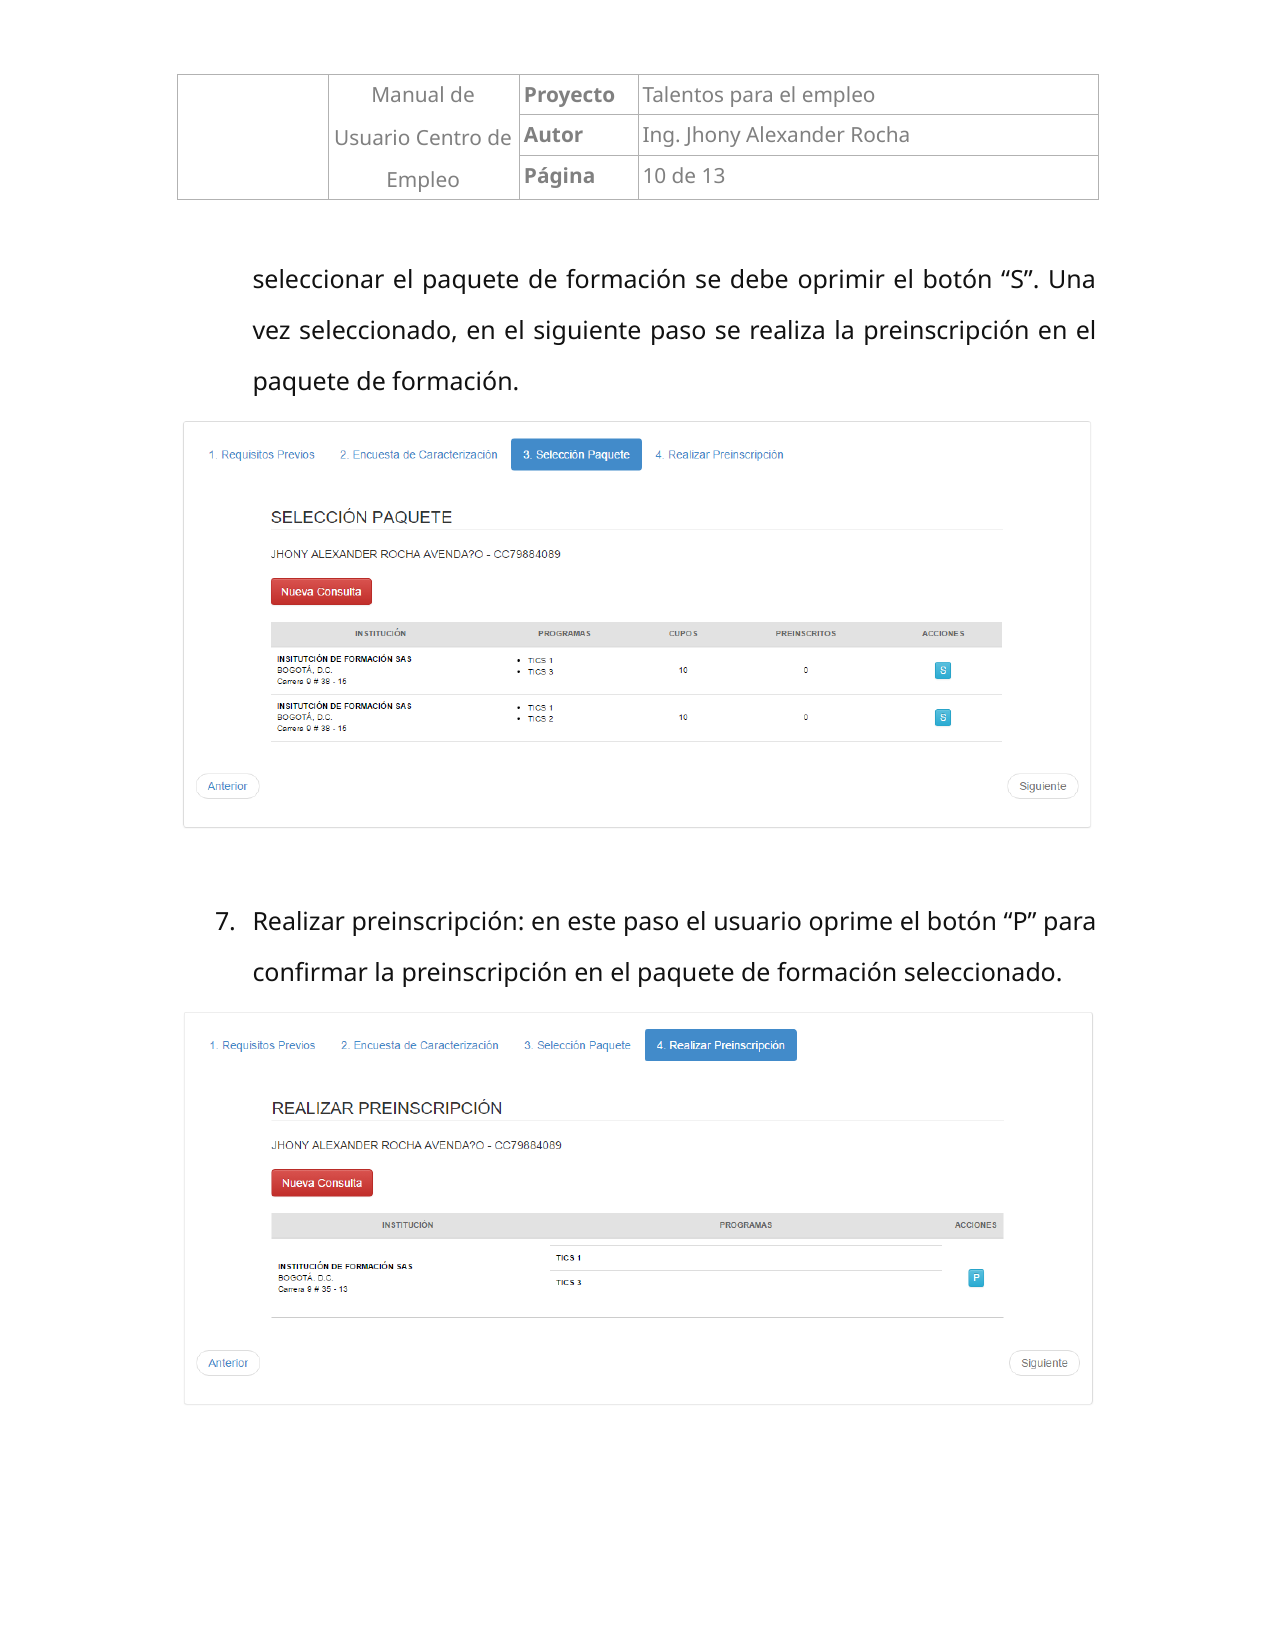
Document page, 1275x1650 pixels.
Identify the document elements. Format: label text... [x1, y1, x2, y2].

picture [177, 1005, 1098, 1412]
list seleccionar el paquete de formación se debe oprimir el botón “S”. Una vez seleccionado, en el siguiente paso se realiza la preinscripción en el paquete de formación. [215, 262, 1098, 398]
picture [177, 415, 1098, 836]
list Realizar preinscripción: en este paso el usuario oprime el botón “P” para confirmar la preinscripción en el paquete de formación seleccionado. [215, 903, 1098, 989]
